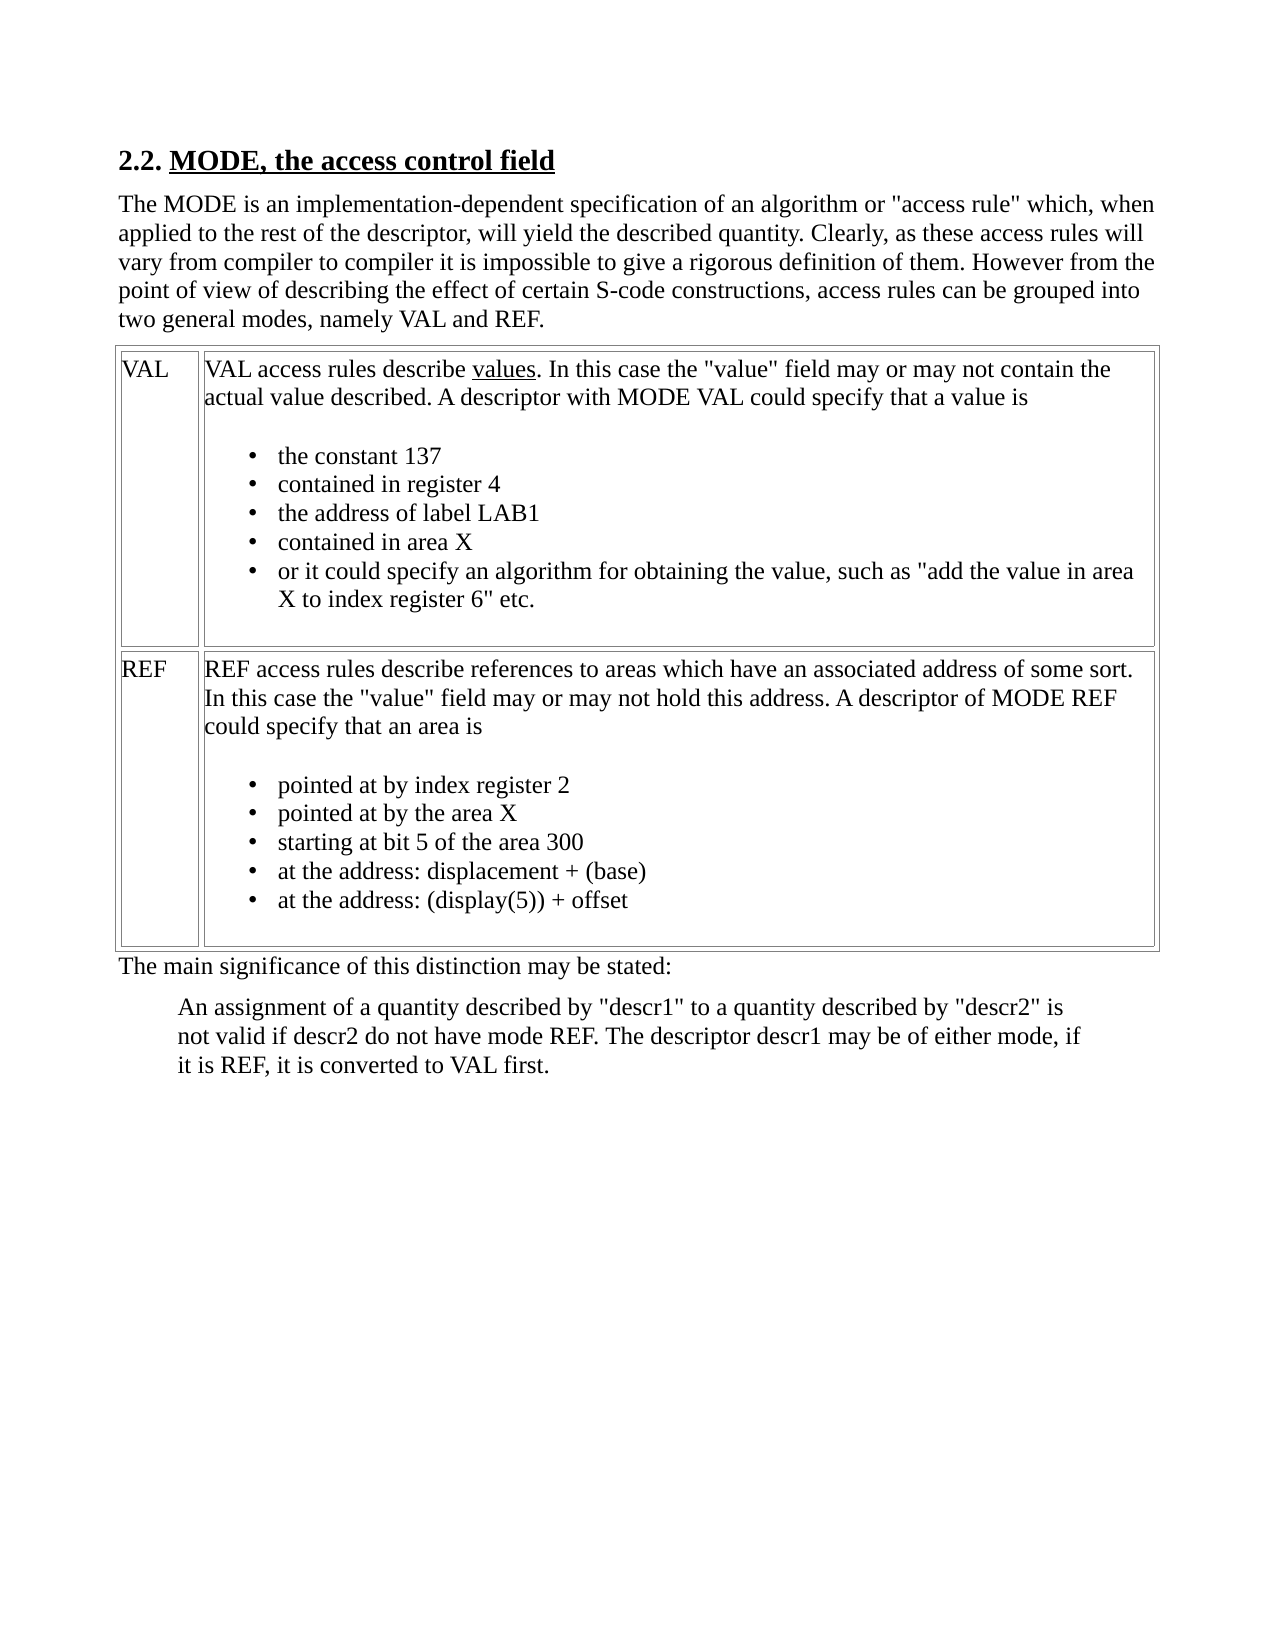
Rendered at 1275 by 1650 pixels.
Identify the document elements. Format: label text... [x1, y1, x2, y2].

text The main significance of this distinction may be stated: [118, 952, 1157, 980]
table_cell REF access rules describe references to areas which have an associated address of some sort. In this case the "value" field may or may not hold this address. A descriptor of MODE REF could specify that an area is pointed at by index register 2 pointed at by the area X starting at bit 5 of the area 300 at the address: displacement + (base) at the address: (display(5)) + offset [201, 646, 1157, 946]
text The MODE is an implementation-dependent specification of an algorithm or "access rule" which, when applied to the rest of the descriptor, will yield the described quantity. Clearly, as these access rules will vary from compiler to compiler it is impossible to give a rigorous definition of them. However from the point of view of describing the effect of certain S-code constructions, access rules can be grouped into two general modes, namely VAL and REF. [118, 189, 1157, 333]
table_cell REF [118, 646, 201, 946]
table_header VAL access rules describe values. In this case the "value" field may or may not contain the actual value described. A descriptor with MODE VAL could specify that a value is the constant 137 contained in register 4 the address of label LAB1 contained in area X or it could specify an algorithm for obtaining the value, such as "add the value in area X to index register 6" etc. [201, 346, 1157, 646]
subtitle 2.2. MODE, the access control field [118, 143, 1157, 177]
table_header VAL [118, 346, 201, 646]
text An assignment of a quantity described by "descr1" to a quantity described by "descr2" is not valid if descr2 do not have mode REF. The descriptor descr1 may be of either mode, if it is REF, it is converted to VAL first. [177, 992, 1098, 1079]
